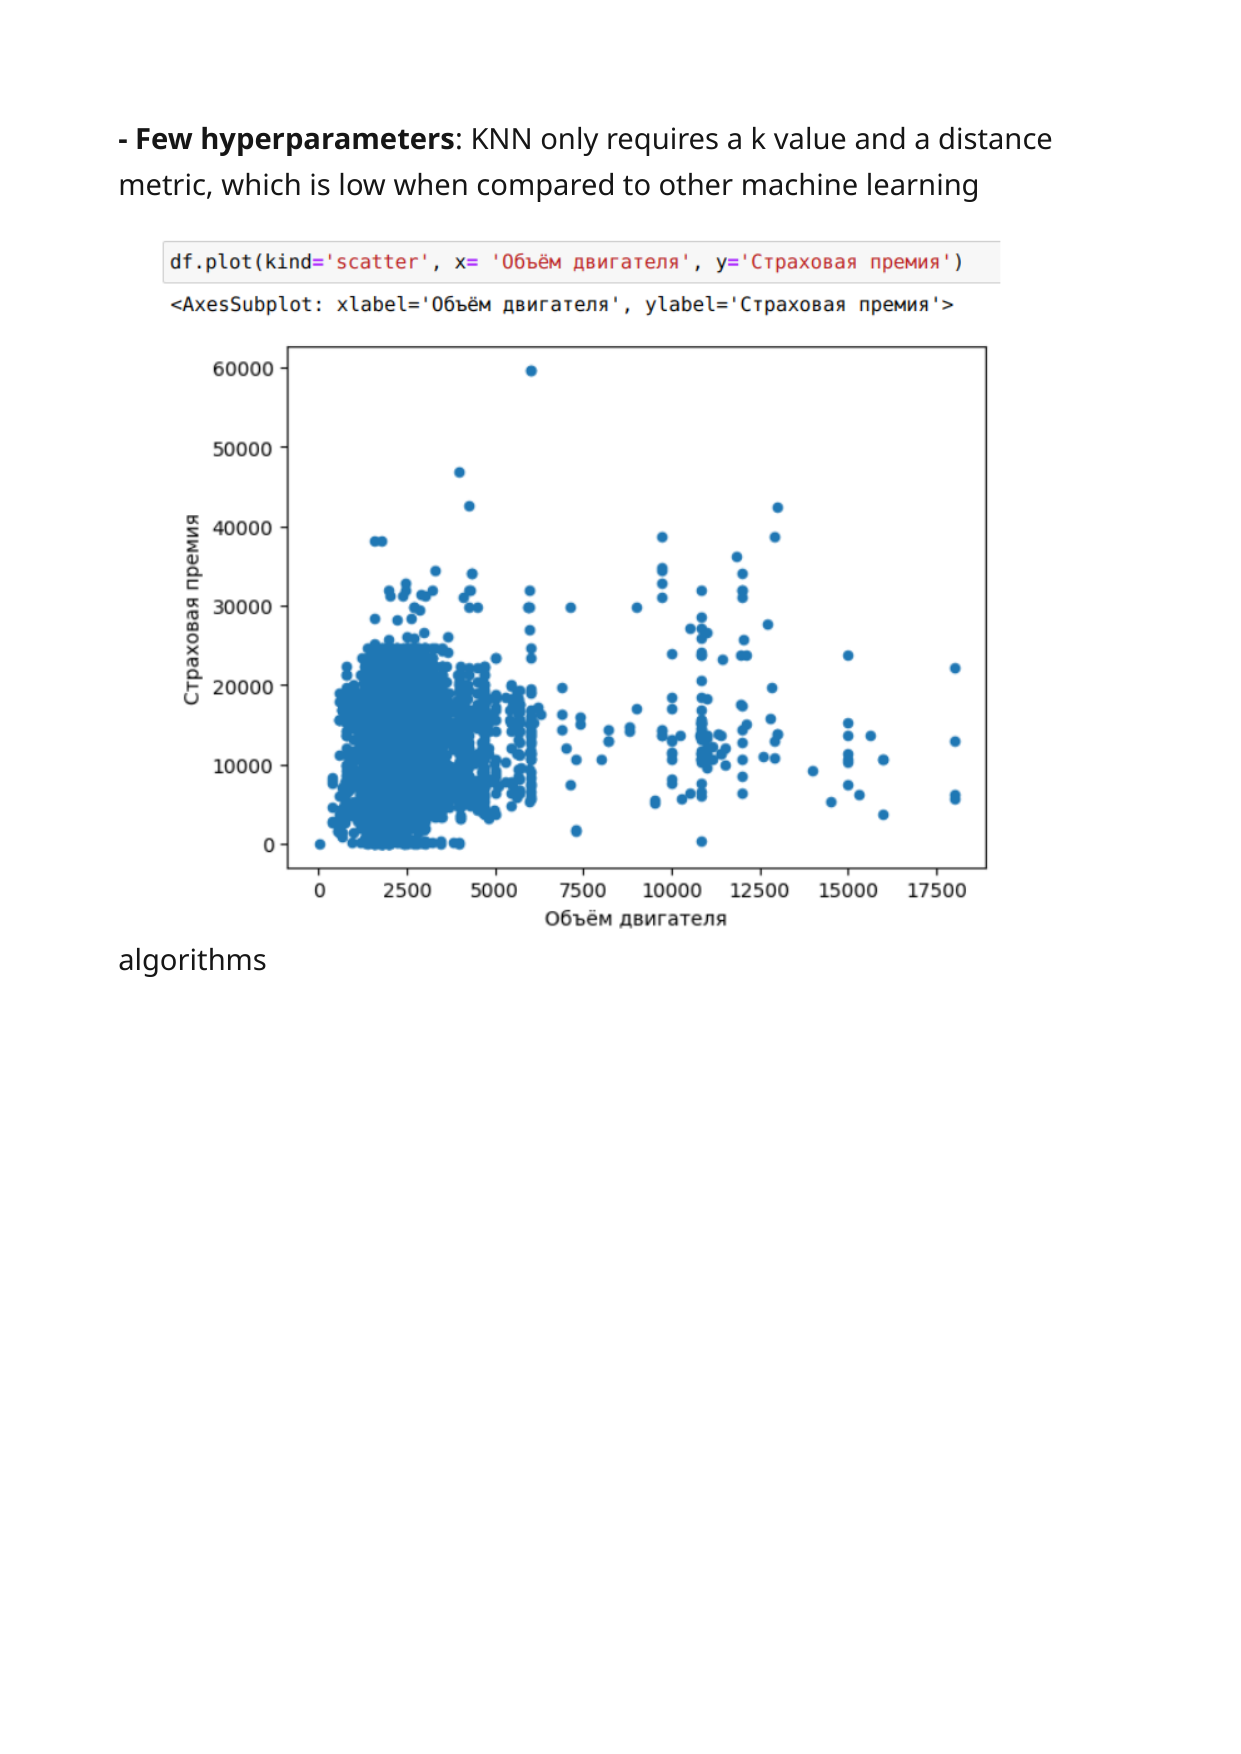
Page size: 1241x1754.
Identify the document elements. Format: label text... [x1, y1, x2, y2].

text - Few hyperparameters: KNN only requires a k value and a distance metric, which is low when compared to other machine learning algorithms [118, 118, 1122, 979]
